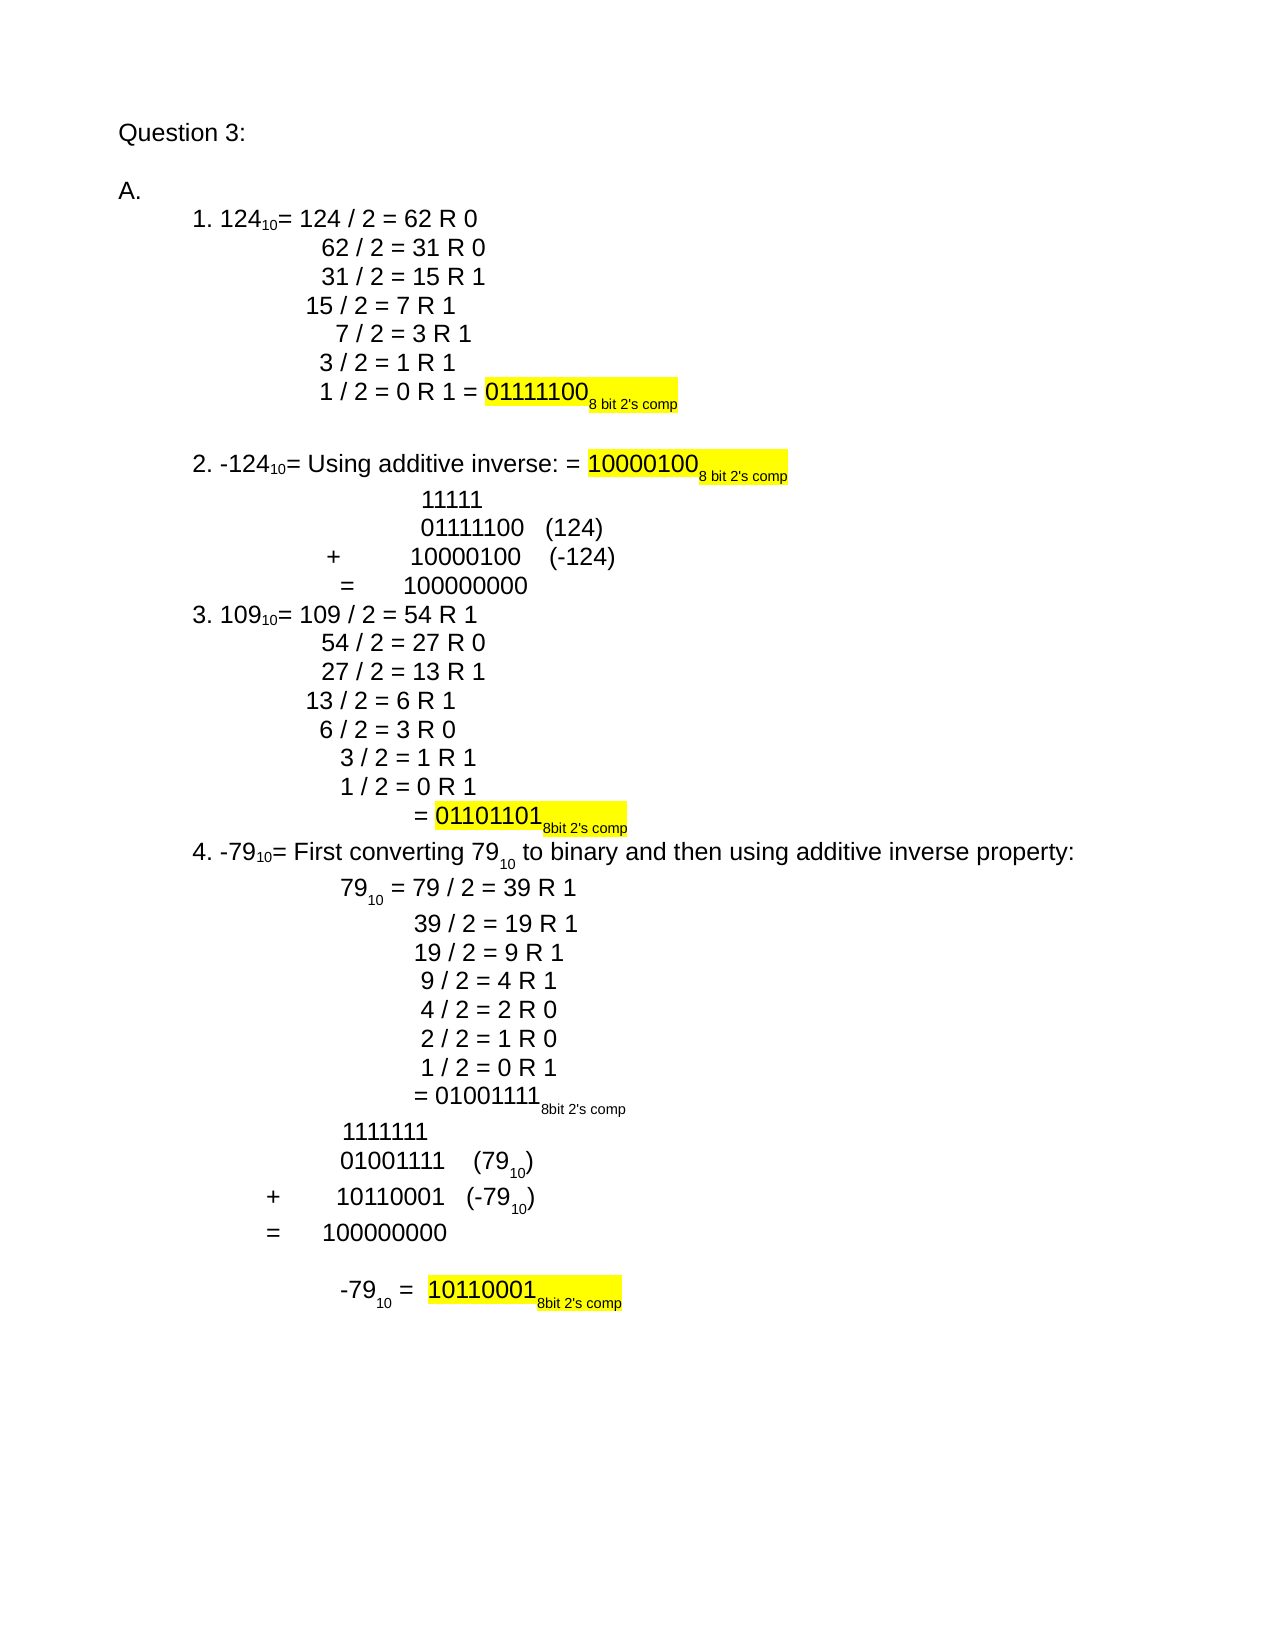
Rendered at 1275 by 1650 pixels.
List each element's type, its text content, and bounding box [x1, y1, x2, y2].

text 7910 = 79 / 2 = 39 R 1 [118, 873, 1157, 909]
text 1 / 2 = 0 R 1 = 011111008 bit 2's comp [118, 377, 1157, 413]
text 27 / 2 = 13 R 1 [118, 657, 1157, 686]
text + 10110001 (-7910) [118, 1182, 1157, 1218]
text 2. -12410= Using additive inverse: = 100001008 bit 2's comp [118, 449, 1157, 485]
text 39 / 2 = 19 R 1 [118, 909, 1157, 937]
text 15 / 2 = 7 R 1 [118, 291, 1157, 319]
text 1 / 2 = 0 R 1 [118, 1052, 1157, 1081]
text 9 / 2 = 4 R 1 [118, 966, 1157, 995]
text Question 3: [118, 118, 1157, 147]
text 3 / 2 = 1 R 1 [118, 348, 1157, 377]
text A. [118, 176, 1157, 204]
text 7 / 2 = 3 R 1 [118, 319, 1157, 348]
text + 10000100 (-124) [118, 542, 1157, 571]
text = 011011018bit 2's comp [118, 801, 1157, 837]
text 1 / 2 = 0 R 1 [118, 772, 1157, 801]
text 19 / 2 = 9 R 1 [118, 937, 1157, 966]
text 6 / 2 = 3 R 0 [118, 715, 1157, 743]
text 4. -7910= First converting 7910 to binary and then using additive inverse property: [118, 837, 1157, 873]
text 1111111 [118, 1117, 1157, 1146]
text 13 / 2 = 6 R 1 [118, 686, 1157, 715]
text = 010011118bit 2's comp [118, 1081, 1157, 1117]
text 01001111 (7910) [118, 1146, 1157, 1182]
text = 100000000 [118, 1218, 1157, 1247]
text -7910 = 101100018bit 2's comp [118, 1275, 1157, 1311]
text 3. 10910= 109 / 2 = 54 R 1 [118, 600, 1157, 628]
text 1. 12410= 124 / 2 = 62 R 0 [118, 204, 1157, 233]
text 2 / 2 = 1 R 0 [118, 1024, 1157, 1052]
text 3 / 2 = 1 R 1 [118, 743, 1157, 772]
text 11111 [118, 485, 1157, 513]
text 62 / 2 = 31 R 0 [118, 233, 1157, 262]
text 31 / 2 = 15 R 1 [118, 262, 1157, 291]
text 54 / 2 = 27 R 0 [118, 628, 1157, 657]
text 01111100 (124) [118, 513, 1157, 542]
text = 100000000 [118, 571, 1157, 600]
text 4 / 2 = 2 R 0 [118, 995, 1157, 1024]
